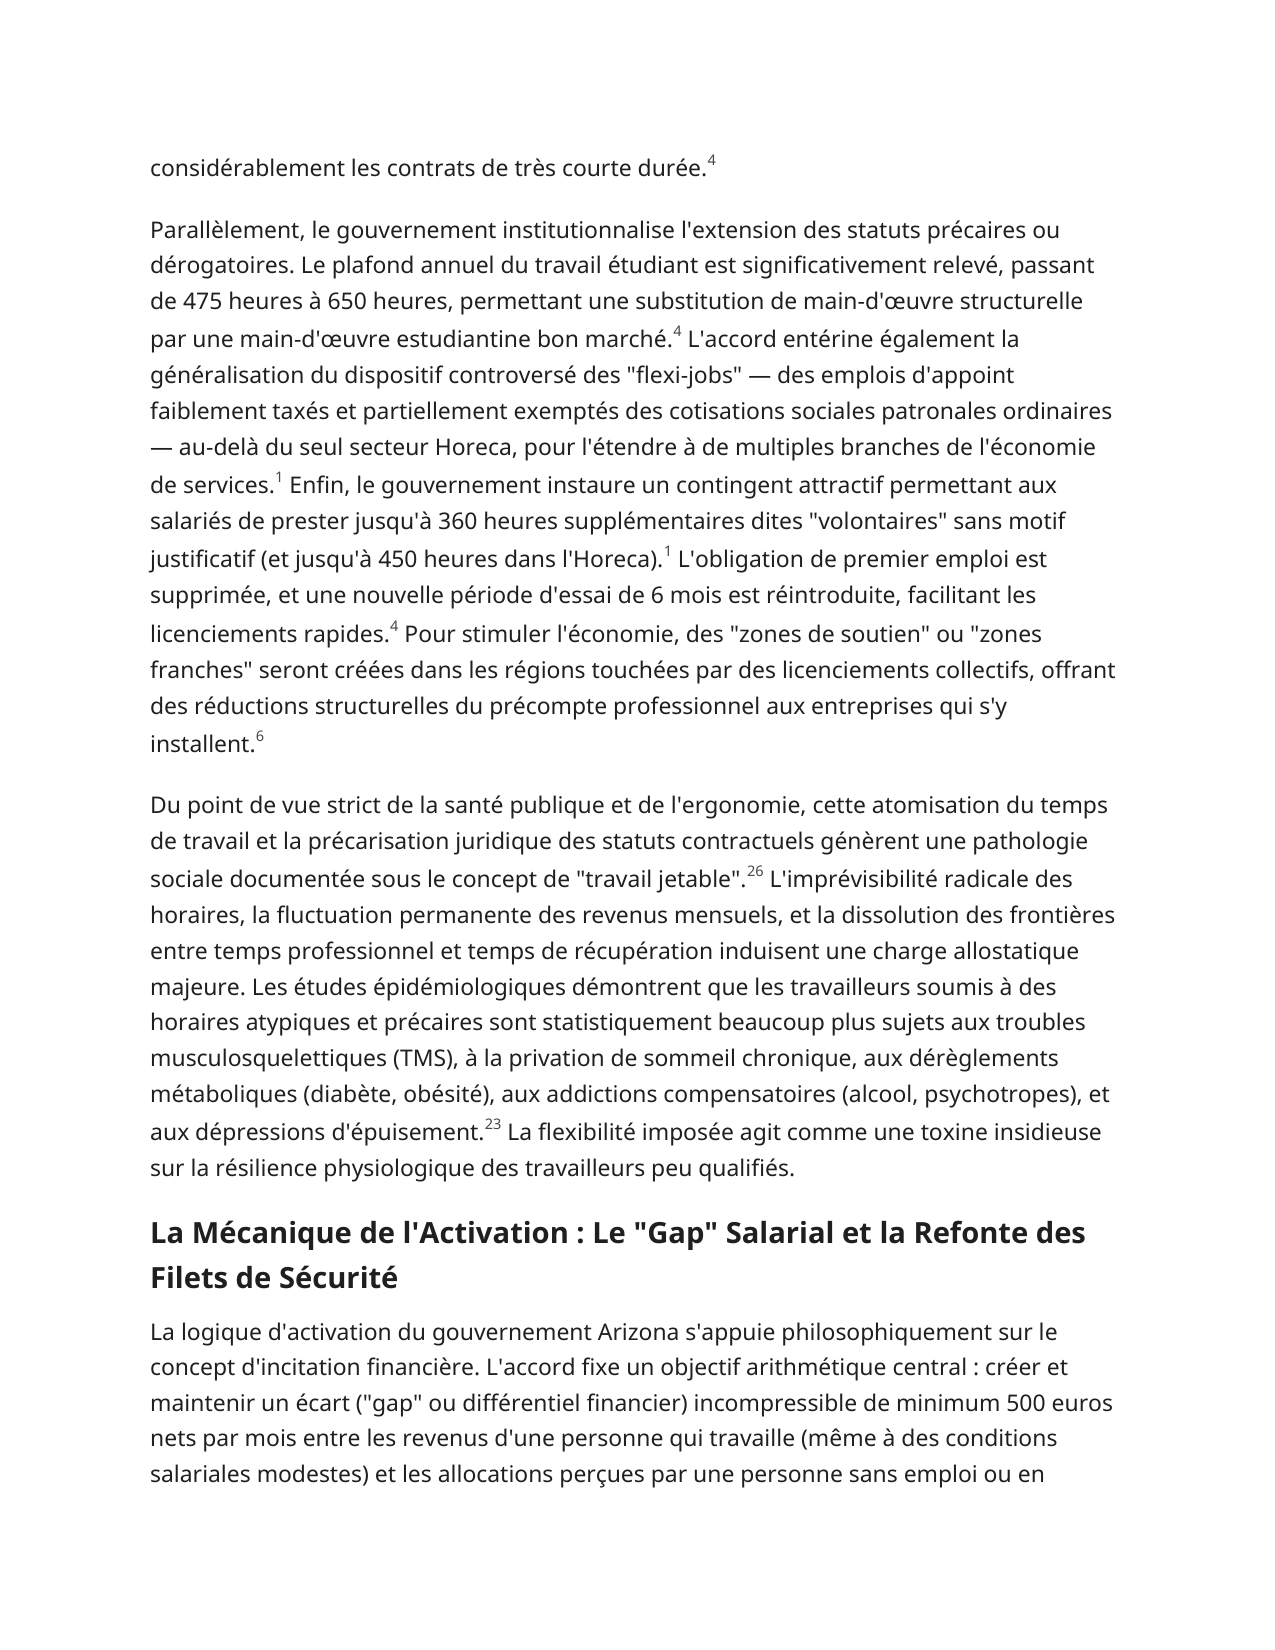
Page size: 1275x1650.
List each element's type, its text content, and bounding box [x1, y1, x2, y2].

text La logique d'activation du gouvernement Arizona s'appuie philosophiquement sur le concept d'incitation financière. L'accord fixe un objectif arithmétique central : créer et maintenir un écart ("gap" ou différentiel financier) incompressible de minimum 500 euros nets par mois entre les revenus d'une personne qui travaille (même à des conditions salariales modestes) et les allocations perçues par une personne sans emploi ou en [150, 1315, 1125, 1489]
subtitle La Mécanique de l'Activation : Le "Gap" Salarial et la Refonte des Filets de Sécurité [150, 1212, 1125, 1297]
text Du point de vue strict de la santé publique et de l'ergonomie, cette atomisation du temps de travail et la précarisation juridique des statuts contractuels génèrent une pathologie sociale documentée sous le concept de "travail jetable".26 L'imprévisibilité radicale des horaires, la fluctuation permanente des revenus mensuels, et la dissolution des frontières entre temps professionnel et temps de récupération induisent une charge allostatique majeure. Les études épidémiologiques démontrent que les travailleurs soumis à des horaires atypiques et précaires sont statistiquement beaucoup plus sujets aux troubles musculosquelettiques (TMS), à la privation de sommeil chronique, aux dérèglements métaboliques (diabète, obésité), aux addictions compensatoires (alcool, psychotropes), et aux dépressions d'épuisement.23 La flexibilité imposée agit comme une toxine insidieuse sur la résilience physiologique des travailleurs peu qualifiés. [150, 789, 1125, 1183]
text considérablement les contrats de très courte durée.4 [150, 150, 1125, 184]
text Parallèlement, le gouvernement institutionnalise l'extension des statuts précaires ou dérogatoires. Le plafond annuel du travail étudiant est significativement relevé, passant de 475 heures à 650 heures, permettant une substitution de main-d'œuvre structurelle par une main-d'œuvre estudiantine bon marché.4 L'accord entérine également la généralisation du dispositif controversé des "flexi-jobs" — des emplois d'appoint faiblement taxés et partiellement exemptés des cotisations sociales patronales ordinaires — au-delà du seul secteur Horeca, pour l'étendre à de multiples branches de l'économie de services.1 Enfin, le gouvernement instaure un contingent attractif permettant aux salariés de prester jusqu'à 360 heures supplémentaires dites "volontaires" sans motif justificatif (et jusqu'à 450 heures dans l'Horeca).1 L'obligation de premier emploi est supprimée, et une nouvelle période d'essai de 6 mois est réintroduite, facilitant les licenciements rapides.4 Pour stimuler l'économie, des "zones de soutien" ou "zones franches" seront créées dans les régions touchées par des licenciements collectifs, offrant des réductions structurelles du précompte professionnel aux entreprises qui s'y installent.6 [150, 214, 1125, 760]
